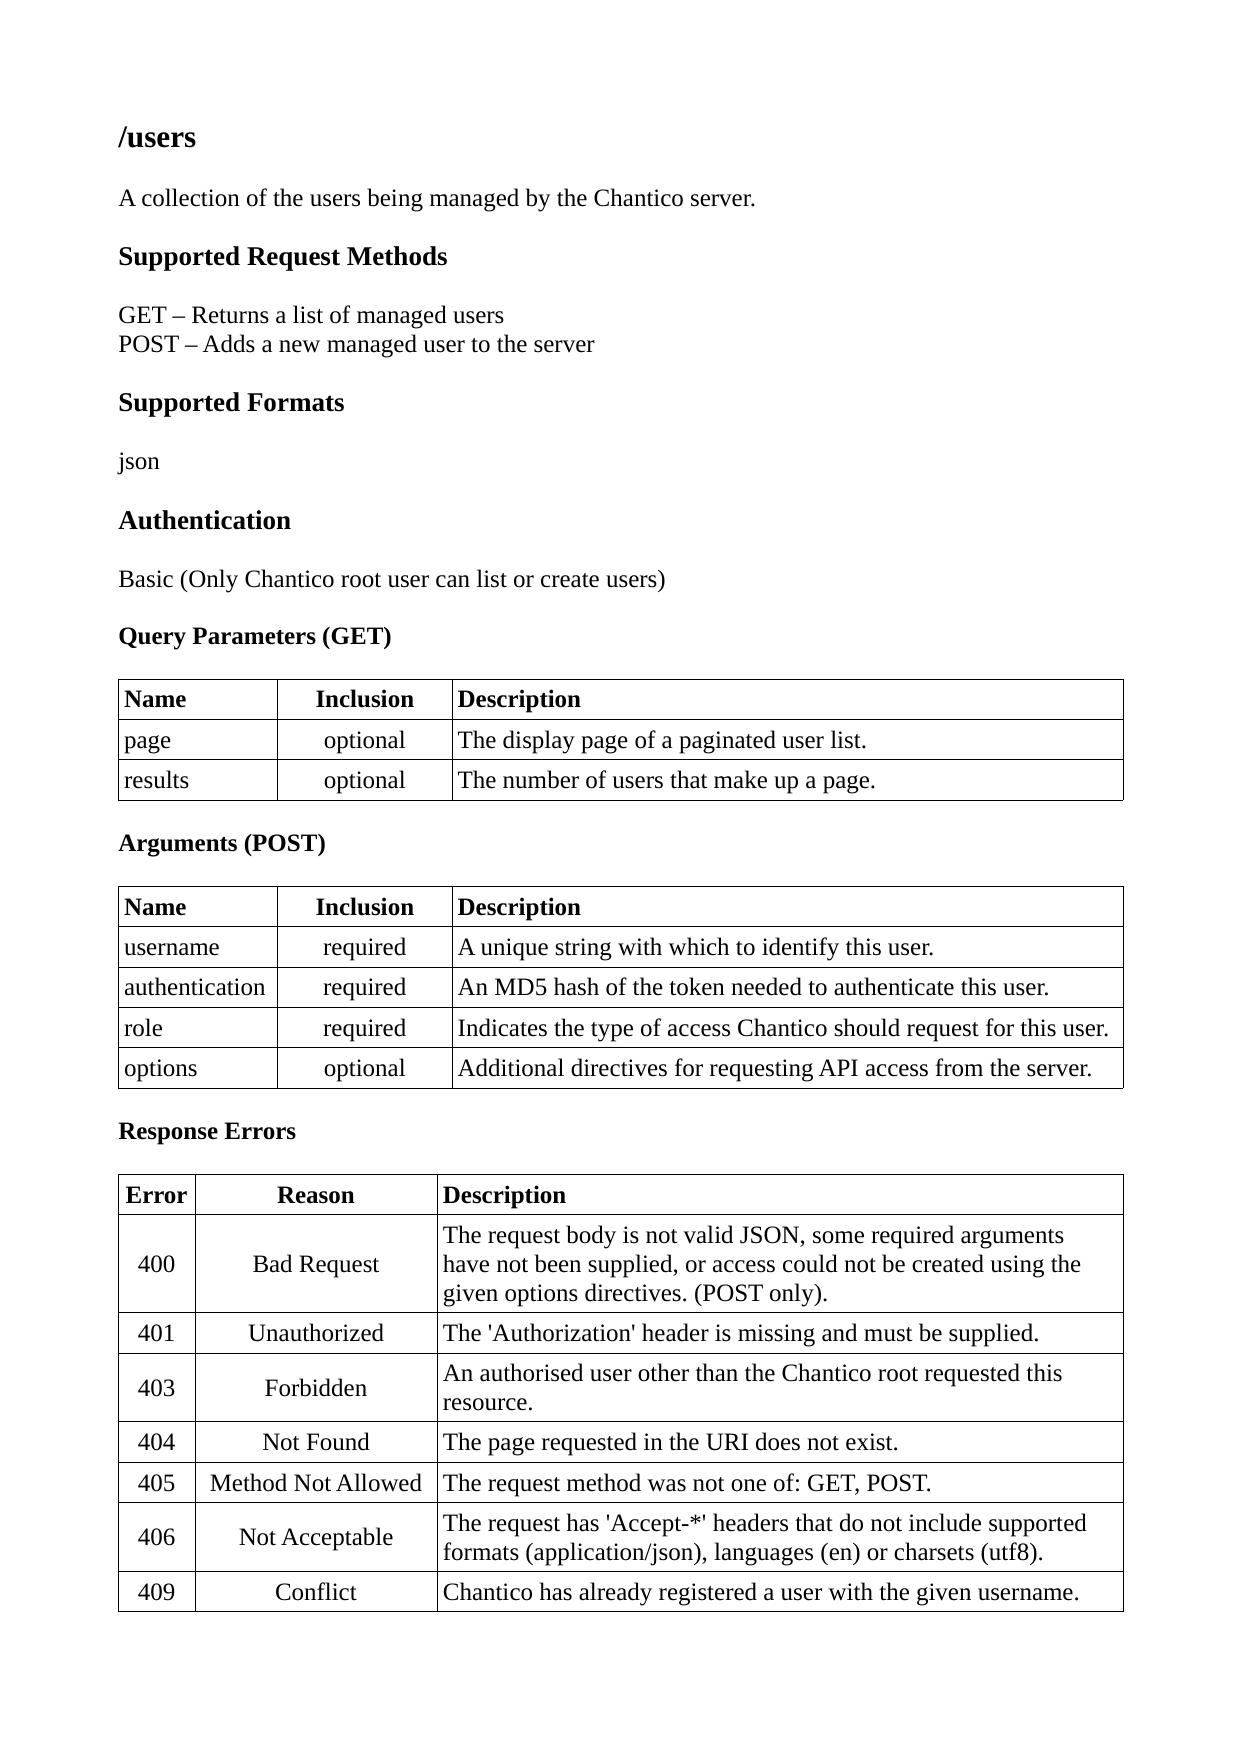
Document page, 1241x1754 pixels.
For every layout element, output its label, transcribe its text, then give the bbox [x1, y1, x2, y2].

table_header Reason [196, 1175, 437, 1214]
table_cell The 'Authorization' header is missing and must be supplied. [438, 1313, 1123, 1352]
text Supported Request Methods [118, 240, 1122, 271]
table_cell optional [278, 1048, 452, 1088]
table_header Description [438, 1175, 1123, 1214]
table_cell The number of users that make up a page. [453, 760, 1123, 800]
table_cell Chantico has already registered a user with the given username. [438, 1572, 1123, 1611]
table_cell required [278, 1008, 452, 1047]
table_cell An MD5 hash of the token needed to authenticate this user. [453, 968, 1123, 1007]
table_cell optional [278, 760, 452, 800]
table_cell page [119, 720, 277, 759]
text json [118, 446, 1122, 475]
table_header Inclusion [278, 680, 452, 719]
table_cell username [119, 927, 277, 967]
table_cell 404 [119, 1422, 195, 1462]
table_header Description [453, 887, 1123, 926]
table_cell options [119, 1048, 277, 1088]
table_cell Bad Request [196, 1215, 437, 1312]
text A collection of the users being managed by the Chantico server. [118, 183, 1122, 212]
table_header Name [119, 887, 277, 926]
table_cell Not Acceptable [196, 1503, 437, 1571]
table_cell Method Not Allowed [196, 1463, 437, 1502]
table_cell results [119, 760, 277, 800]
table_cell 401 [119, 1313, 195, 1352]
table_cell The request body is not valid JSON, some required arguments have not been supplied, or access could not be created using the given options directives. (POST only). [438, 1215, 1123, 1312]
table_header Inclusion [278, 887, 452, 926]
table_cell 403 [119, 1354, 195, 1421]
table_cell required [278, 968, 452, 1007]
table_cell An authorised user other than the Chantico root requested this resource. [438, 1354, 1123, 1421]
table_cell A unique string with which to identify this user. [453, 927, 1123, 967]
text POST – Adds a new managed user to the server [118, 329, 1122, 358]
table_cell 405 [119, 1463, 195, 1502]
table_cell The display page of a paginated user list. [453, 720, 1123, 759]
text GET – Returns a list of managed users [118, 300, 1122, 329]
table_cell 406 [119, 1503, 195, 1571]
table_cell Indicates the type of access Chantico should request for this user. [453, 1008, 1123, 1047]
text Supported Formats [118, 386, 1122, 418]
table_cell Conflict [196, 1572, 437, 1611]
table_cell required [278, 927, 452, 967]
table_cell Not Found [196, 1422, 437, 1462]
text Basic (Only Chantico root user can list or create users) [118, 564, 1122, 592]
text Authentication [118, 504, 1122, 535]
table_header Name [119, 680, 277, 719]
text Response Errors [118, 1116, 1122, 1145]
table_cell 400 [119, 1215, 195, 1312]
table_cell Forbidden [196, 1354, 437, 1421]
table_cell 409 [119, 1572, 195, 1611]
text Arguments (POST) [118, 828, 1122, 857]
table_cell role [119, 1008, 277, 1047]
table_header Description [453, 680, 1123, 719]
table_cell Unauthorized [196, 1313, 437, 1352]
text Query Parameters (GET) [118, 621, 1122, 650]
table_header Error [119, 1175, 195, 1214]
table_cell The page requested in the URI does not exist. [438, 1422, 1123, 1462]
text /users [118, 118, 1122, 154]
table_cell Additional directives for requesting API access from the server. [453, 1048, 1123, 1088]
table_cell The request method was not one of: GET, POST. [438, 1463, 1123, 1502]
table_cell optional [278, 720, 452, 759]
table_cell authentication [119, 968, 277, 1007]
table_cell The request has 'Accept-*' headers that do not include supported formats (application/json), languages (en) or charsets (utf8). [438, 1503, 1123, 1571]
